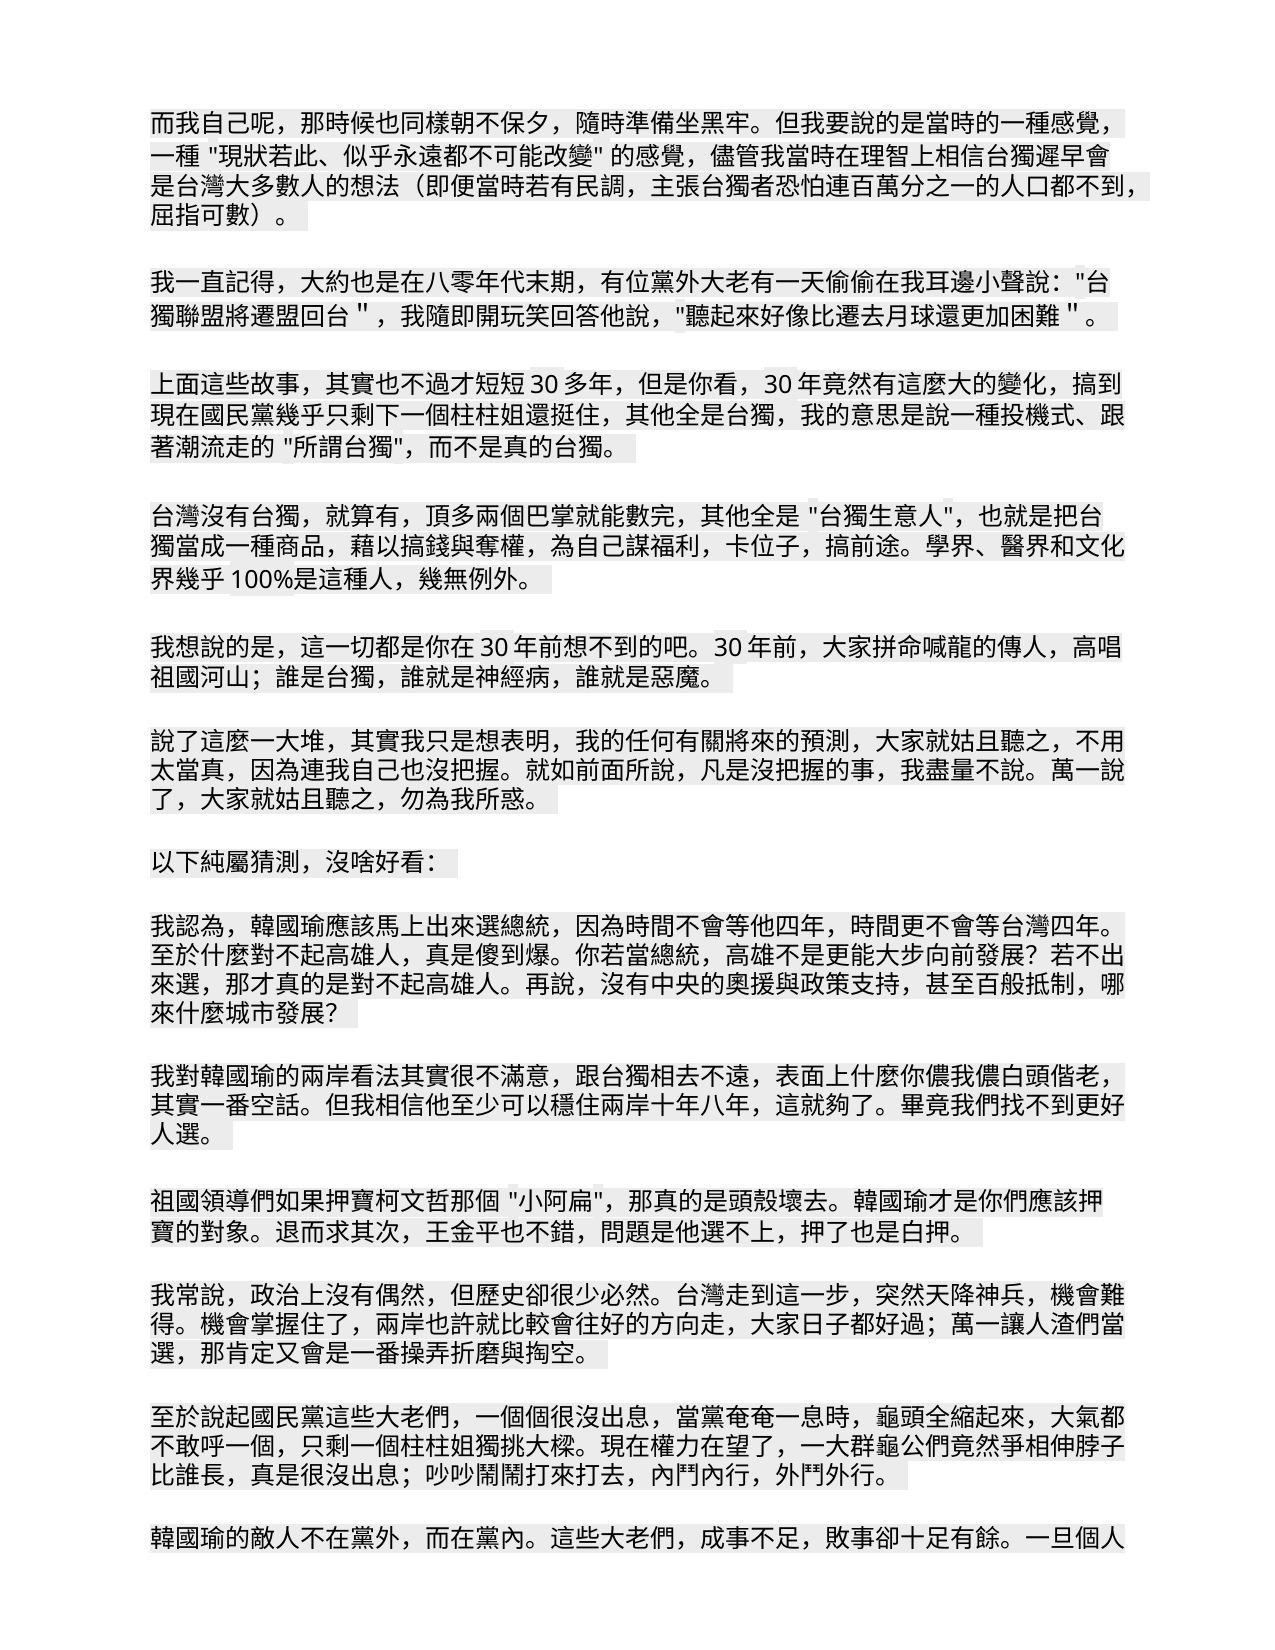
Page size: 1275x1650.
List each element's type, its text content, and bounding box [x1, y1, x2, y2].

text 牛頓說，"我不做假設"。他講這話的意思僅僅是說他只指出某種事實，但不對該事實的來龍去脈提出解釋。在某個重要的意義上，我也很討厭假設。或者換個方式說，就如同維根斯坦，我投給 "描述"一票，排斥 "規範"，不喜歡 "解釋"，特別厭惡有關於社會或人的 "理論"。 這樣一種傾向，讓我很少預測未來，因為說不準。既然說不準，其實也就沒啥好說。因此，就算預測了，我也盡量不說，因為那聽起來很蠢。 我常把報紙當歷史看。所謂新聞，當下看，沒什麼。但若放個十五年、三十年再來看，你就能看見很多你在當時看不見的東西。其實，許多時候，不用幾十年，光是幾年或幾個月後的未來，就很可能超乎當時人們的理解與想像。比方說一年前，幾個人聽過什麼韓國瑜？我還吳郭魚咧。 再比方說，隨便舉個例，請看這裏： https://goo.gl/cVFY3v 三年前，我收到對岸一位李毅教授寄來的文章，標題是 "和平統一已無可能"，作者因此呼籲阿共仔趕緊血洗台灣。理由是說，蔡英文（當時）快要變成無敵鐵金鋼了，而且年輕一代認同大陸者只會越來越少，幾乎全部都被洗腦了。李毅說： "為什麽和平統一已無可能？為什麽必須動武？過去，現在，將來，臺灣發生了什麽？綜合二十多年來的多種統計資料，大體說來，形勢是這樣的。在臺灣贊同統一的一代逐漸死光了，反對統一的年輕一代成長起來了。隨者蔡英文至少要執政八年，臺灣仇中、反中、反對統一的台獨意識必將迅速發展、日益壯大。 如果現在不打臺灣，蔡英文執政四年之後，2020年，臺灣贊同2020年統一的人，可能少於500分之一。蔡英文執政八年後，2024，臺灣贊同2024年統一的人，可能少於1000分之一。之後只會越來越少。＂ 以上這樣一些自以為非常偉大的什麼社會學分析，很可笑吧。但是這位李毅教授卻得意非凡。 當然，我不能說預測者肯定錯了，但它終究是一種臆測，簡單說就是猜。你猜我猜大家猜，如此而已。我也會猜，但我絕不會蠢到為自己的某種猜測感到自豪。 許多時候，面對將來，我們只好猜。我也是會猜，但常常猜錯，不如不猜。 記得1989-1990年時，我因為台獨叛亂案正走投無路根本找不到醫師工作之際，有一天，好像是1989 年接近聖誕節吧，劉峰松和翁金珠老師來找我和學姊，然後就一起去郊外找朋友。 途中，劉老師去民宅借電話，回來之後說，剛剛跟黃華講電話。他說，從電話中感覺（曾被關了二十幾年的）黃華這回真的怕了。怕什麼呢？怕被國民黨抓到。因為他當時提出一個 "台獨建國時間表＂，國民黨要抓他，說他 "著手實行台獨＂。幾天後，黃華就被捕了，第N度入獄。接著，民進黨便提名黃華成為虛擬的 "總統候選人"，藉此搞抗爭。 而我自己呢，那時候也同樣朝不保夕，隨時準備坐黑牢。但我要說的是當時的一種感覺，一種 "現狀若此、似乎永遠都不可能改變" 的感覺，儘管我當時在理智上相信台獨遲早會是台灣大多數人的想法（即便當時若有民調，主張台獨者恐怕連百萬分之一的人口都不到，屈指可數）。 我一直記得，大約也是在八零年代末期，有位黨外大老有一天偷偷在我耳邊小聲說："台獨聯盟將遷盟回台＂，我隨即開玩笑回答他說，"聽起來好像比遷去月球還更加困難＂。 上面這些故事，其實也不過才短短30多年，但是你看，30年竟然有這麼大的變化，搞到現在國民黨幾乎只剩下一個柱柱姐還挺住，其他全是台獨，我的意思是說一種投機式、跟著潮流走的 "所謂台獨"，而不是真的台獨。 台灣沒有台獨，就算有，頂多兩個巴掌就能數完，其他全是 "台獨生意人"，也就是把台獨當成一種商品，藉以搞錢與奪權，為自己謀福利，卡位子，搞前途。學界、醫界和文化界幾乎100%是這種人，幾無例外。 我想說的是，這一切都是你在30年前想不到的吧。30年前，大家拼命喊龍的傳人，高唱祖國河山；誰是台獨，誰就是神經病，誰就是惡魔。 說了這麼一大堆，其實我只是想表明，我的任何有關將來的預測，大家就姑且聽之，不用太當真，因為連我自己也沒把握。就如前面所說，凡是沒把握的事，我盡量不說。萬一說了，大家就姑且聽之，勿為我所惑。 以下純屬猜測，沒啥好看： 我認為，韓國瑜應該馬上出來選總統，因為時間不會等他四年，時間更不會等台灣四年。至於什麼對不起高雄人，真是傻到爆。你若當總統，高雄不是更能大步向前發展？若不出來選，那才真的是對不起高雄人。再說，沒有中央的奧援與政策支持，甚至百般抵制，哪來什麼城市發展？ 我對韓國瑜的兩岸看法其實很不滿意，跟台獨相去不遠，表面上什麼你儂我儂白頭偕老，其實一番空話。但我相信他至少可以穩住兩岸十年八年，這就夠了。畢竟我們找不到更好人選。 祖國領導們如果押寶柯文哲那個 "小阿扁"，那真的是頭殼壞去。韓國瑜才是你們應該押寶的對象。退而求其次，王金平也不錯，問題是他選不上，押了也是白押。 我常說，政治上沒有偶然，但歷史卻很少必然。台灣走到這一步，突然天降神兵，機會難得。機會掌握住了，兩岸也許就比較會往好的方向走，大家日子都好過；萬一讓人渣們當選，那肯定又會是一番操弄折磨與掏空。 至於說起國民黨這些大老們，一個個很沒出息，當黨奄奄一息時，龜頭全縮起來，大氣都不敢呼一個，只剩一個柱柱姐獨挑大樑。現在權力在望了，一大群龜公們竟然爭相伸脖子比誰長，真是很沒出息；吵吵鬧鬧打來打去，內鬥內行，外鬥外行。 韓國瑜的敵人不在黨外，而在黨內。這些大老們，成事不足，敗事卻十足有餘。一旦個人權力無望，勢必會扯韓後腿。除非韓的支持力量大到讓人不敢造次。 [150, 75, 1125, 1553]
